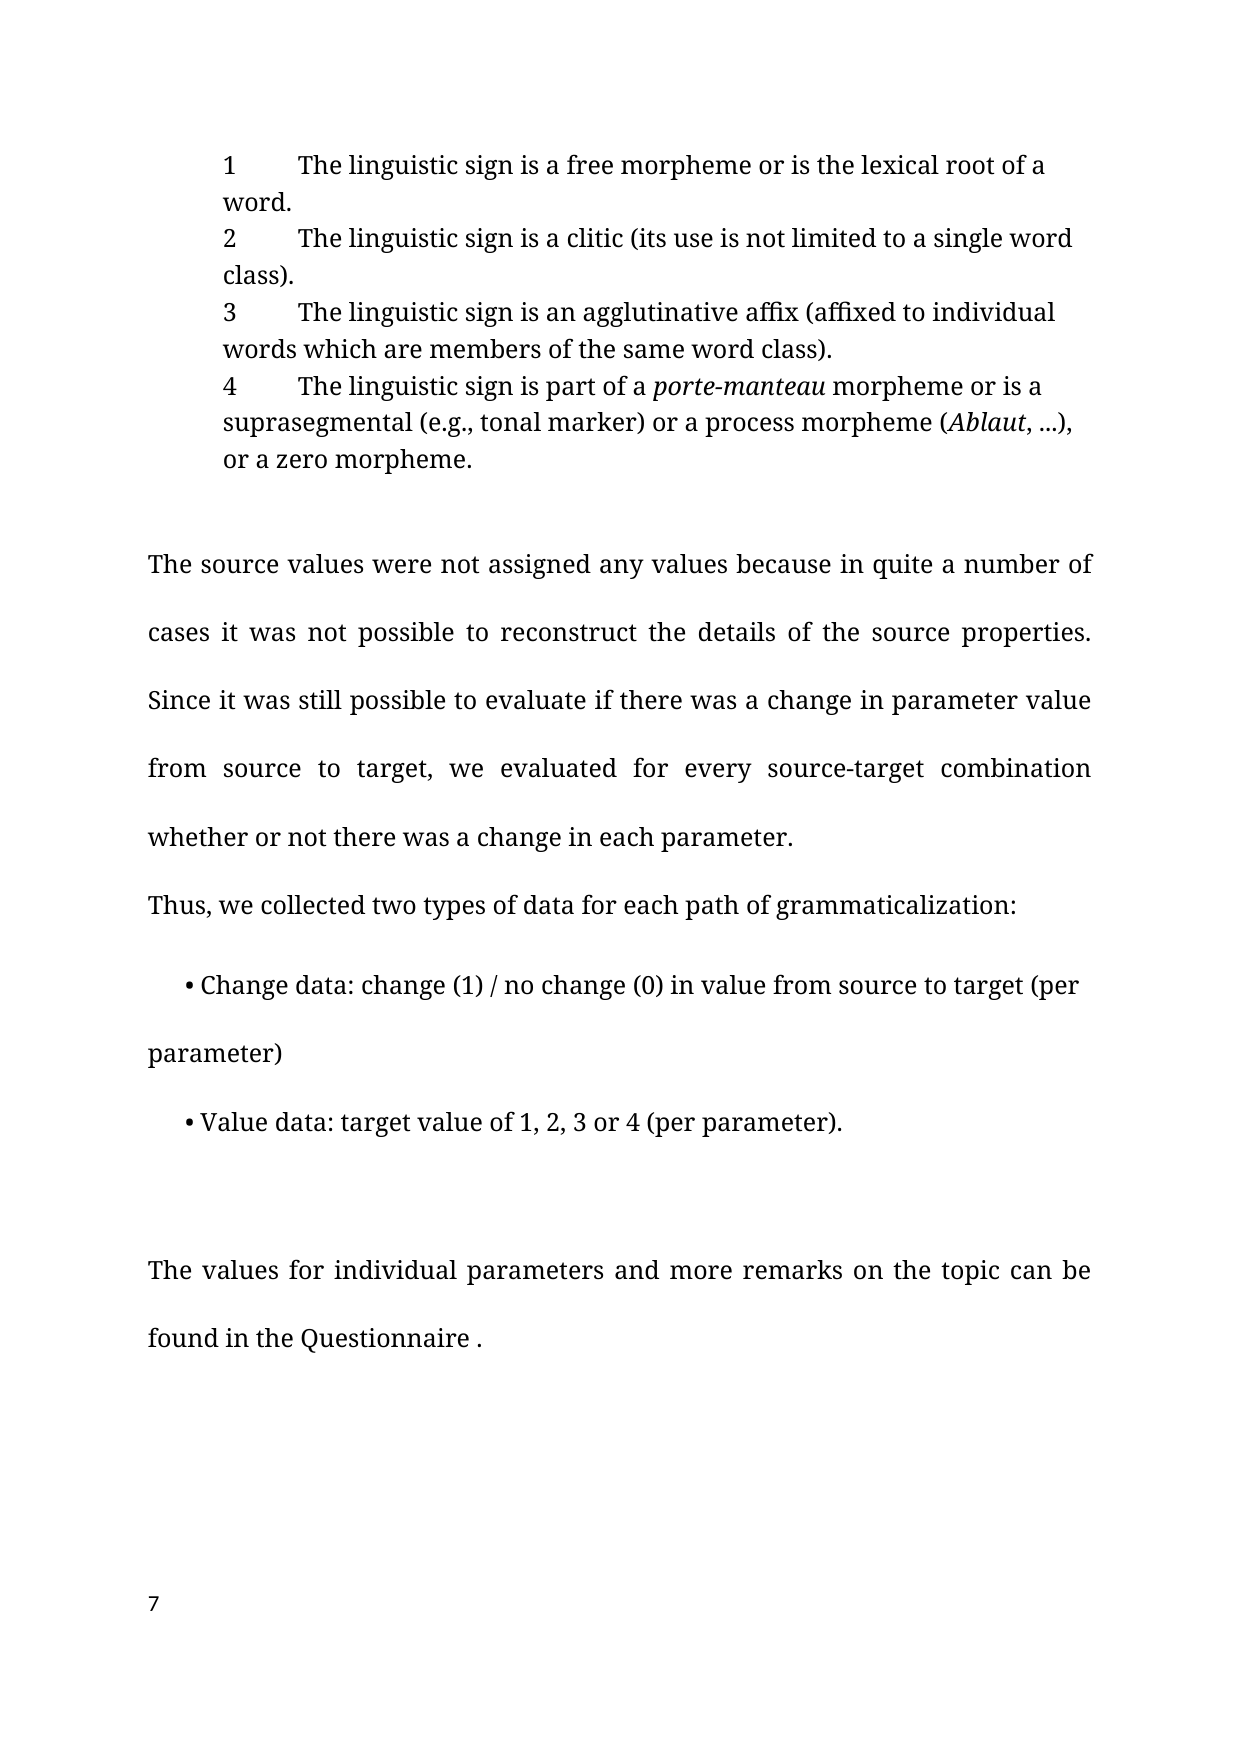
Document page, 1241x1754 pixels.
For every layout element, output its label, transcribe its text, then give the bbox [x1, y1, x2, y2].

text • Change data: change (1) / no change (0) in value from source to target (per parameter) [148, 968, 1093, 1070]
text The source values were not assigned any values because in quite a number of cases it was not possible to reconstruct the details of the source properties. Since it was still possible to evaluate if there was a change in parameter value from source to target, we evaluated for every source-target combination whether or not there was a change in each parameter. [148, 547, 1093, 853]
text 4 The linguistic sign is part of a porte-manteau morpheme or is a suprasegmental (e.g., tonal marker) or a process morpheme (Ablaut, ...), or a zero morpheme. [223, 368, 1093, 476]
text The values for individual parameters and more remarks on the topic can be found in the Questionnaire . [148, 1253, 1093, 1355]
text 1 The linguistic sign is a free morpheme or is the lexical root of a word. [223, 148, 1093, 218]
text • Value data: target value of 1, 2, 3 or 4 (per parameter). [148, 1104, 1093, 1138]
text 2 The linguistic sign is a clitic (its use is not limited to a single word class). [223, 221, 1093, 292]
text Thus, we collected two types of data for each path of grammaticalization: [148, 887, 1093, 921]
text 3 The linguistic sign is an agglutinative affix (affixed to individual words which are members of the same word class). [223, 295, 1093, 366]
